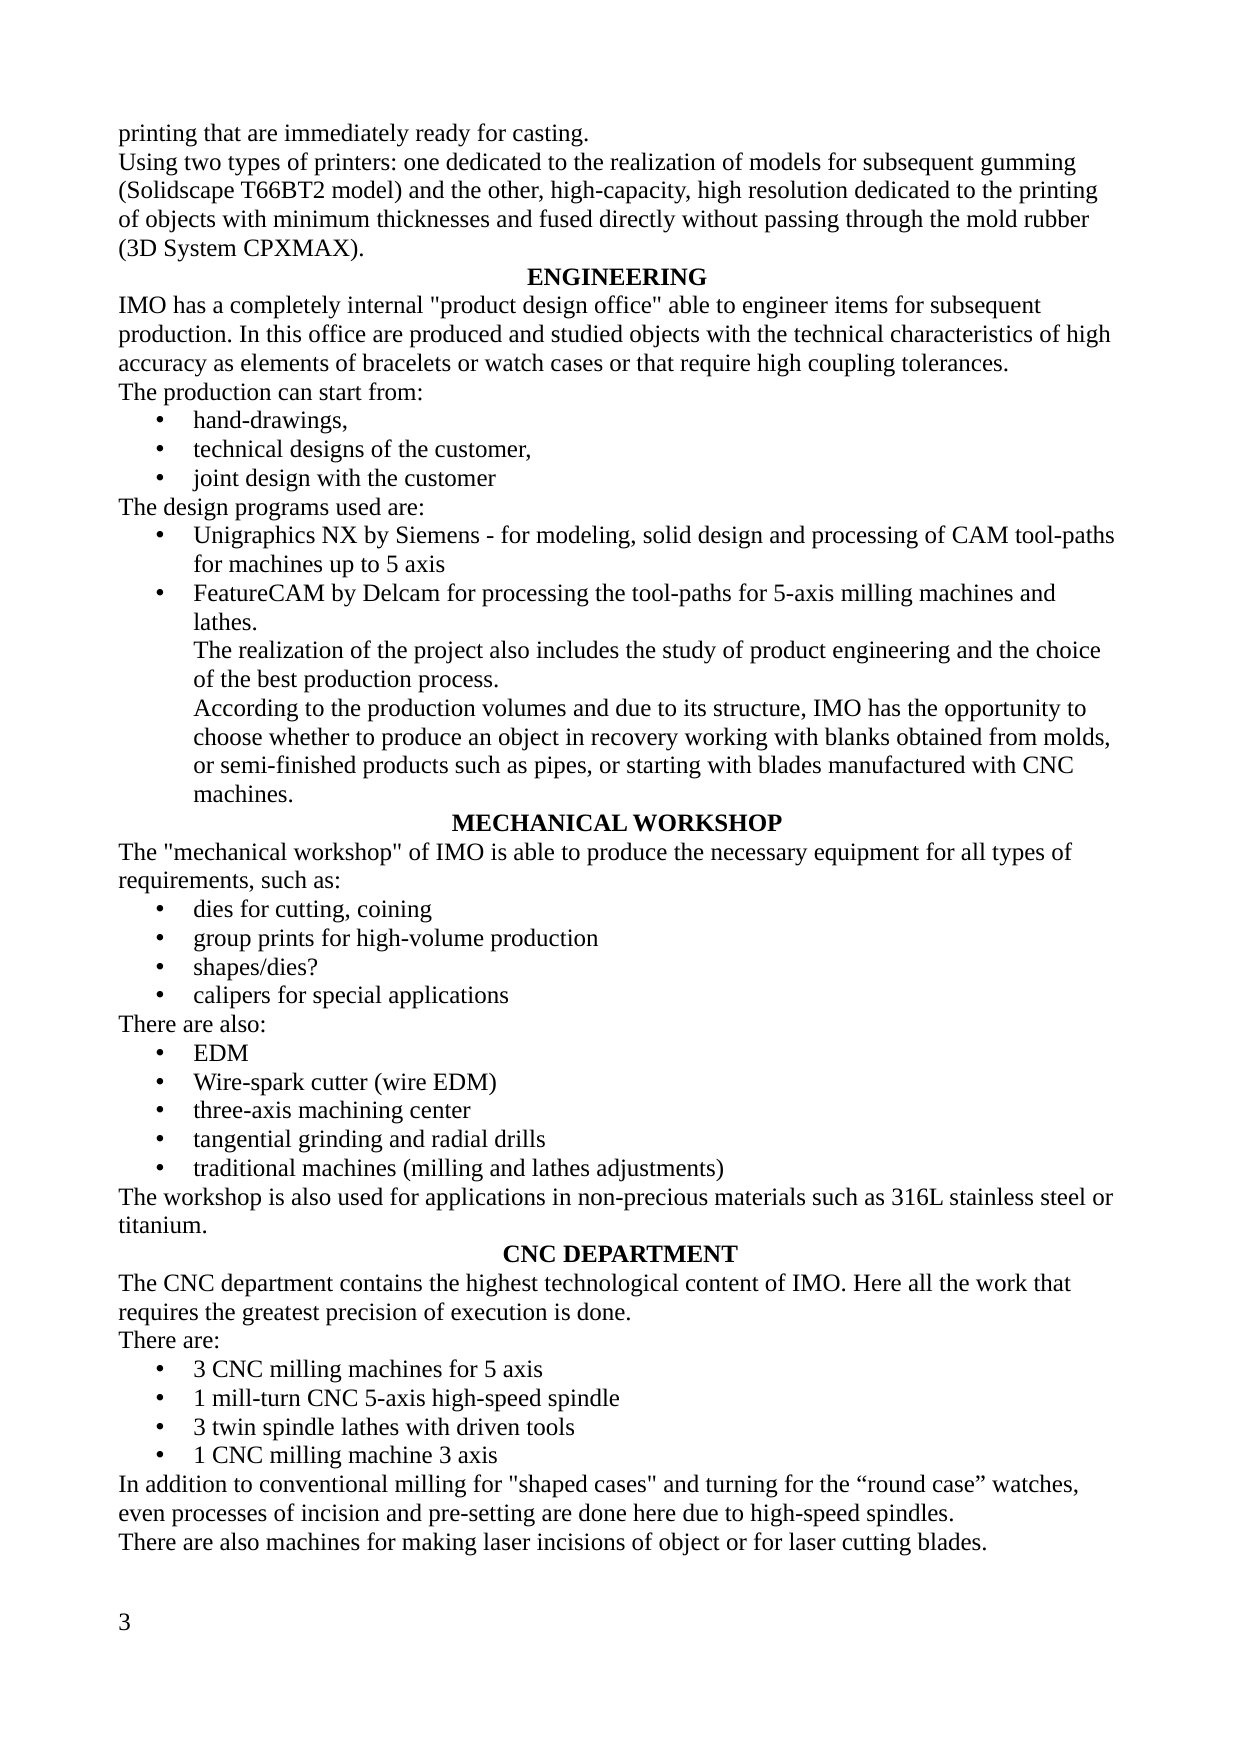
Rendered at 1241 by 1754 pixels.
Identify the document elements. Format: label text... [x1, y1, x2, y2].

text printing that are immediately ready for casting. [118, 118, 1122, 147]
list FeatureCAM by Delcam for processing the tool-paths for 5-axis milling machines and lathes. The realization of the project also includes the study of product engineering and the choice of the best production process. According to the production volumes and due to its structure, IMO has the opportunity to choose whether to produce an object in recovery working with blanks obtained from molds, or semi-finished products such as pipes, or starting with blades manufactured with CNC machines. [156, 578, 1122, 808]
text The CNC department contains the highest technological content of IMO. Here all the work that requires the greatest precision of execution is done. [118, 1268, 1122, 1326]
text The "mechanical workshop" of IMO is able to produce the necessary equipment for all types of requirements, such as: [118, 837, 1122, 894]
list Unigraphics NX by Siemens - for modeling, solid design and processing of CAM tool-paths for machines up to 5 axis [156, 521, 1122, 578]
list tangential grinding and radial drills [156, 1124, 1122, 1153]
list dies for cutting, coining [156, 894, 1122, 923]
text There are also machines for making laser incisions of object or for laser cutting blades. [118, 1527, 1122, 1556]
list 1 CNC milling machine 3 axis [156, 1441, 1122, 1469]
text MECHANICAL WORKSHOP [118, 808, 1122, 837]
text Using two types of printers: one dedicated to the realization of models for subsequent gumming (Solidscape T66BT2 model) and the other, high-capacity, high resolution dedicated to the printing of objects with minimum thicknesses and fused directly without passing through the mold rubber (3D System CPXMAX). [118, 147, 1122, 262]
list calipers for special applications [156, 981, 1122, 1009]
list shapes/dies? [156, 952, 1122, 981]
text There are: [118, 1326, 1122, 1354]
list EDM [156, 1038, 1122, 1067]
list group prints for high-volume production [156, 923, 1122, 952]
text CNC DEPARTMENT [118, 1239, 1122, 1268]
text In addition to conventional milling for "shaped cases" and turning for the “round case” watches, even processes of incision and pre-setting are done here due to high-speed spindles. [118, 1469, 1122, 1527]
list 3 twin spindle lathes with driven tools [156, 1412, 1122, 1441]
list 3 CNC milling machines for 5 axis [156, 1354, 1122, 1383]
text IMO has a completely internal "product design office" able to engineer items for subsequent production. In this office are produced and studied objects with the technical characteristics of high accuracy as elements of bracelets or watch cases or that require high coupling tolerances. [118, 291, 1122, 377]
text The production can start from: [118, 377, 1122, 406]
list three-axis machining center [156, 1096, 1122, 1124]
list traditional machines (milling and lathes adjustments) [156, 1153, 1122, 1182]
text The design programs used are: [118, 492, 1122, 521]
list hand-drawings, [156, 406, 1122, 434]
text ENGINEERING [118, 262, 1122, 291]
list Wire-spark cutter (wire EDM) [156, 1067, 1122, 1096]
text There are also: [118, 1009, 1122, 1038]
list joint design with the customer [156, 463, 1122, 492]
list technical designs of the customer, [156, 434, 1122, 463]
text The workshop is also used for applications in non-precious materials such as 316L stainless steel or titanium. [118, 1182, 1122, 1239]
list 1 mill-turn CNC 5-axis high-speed spindle [156, 1383, 1122, 1412]
